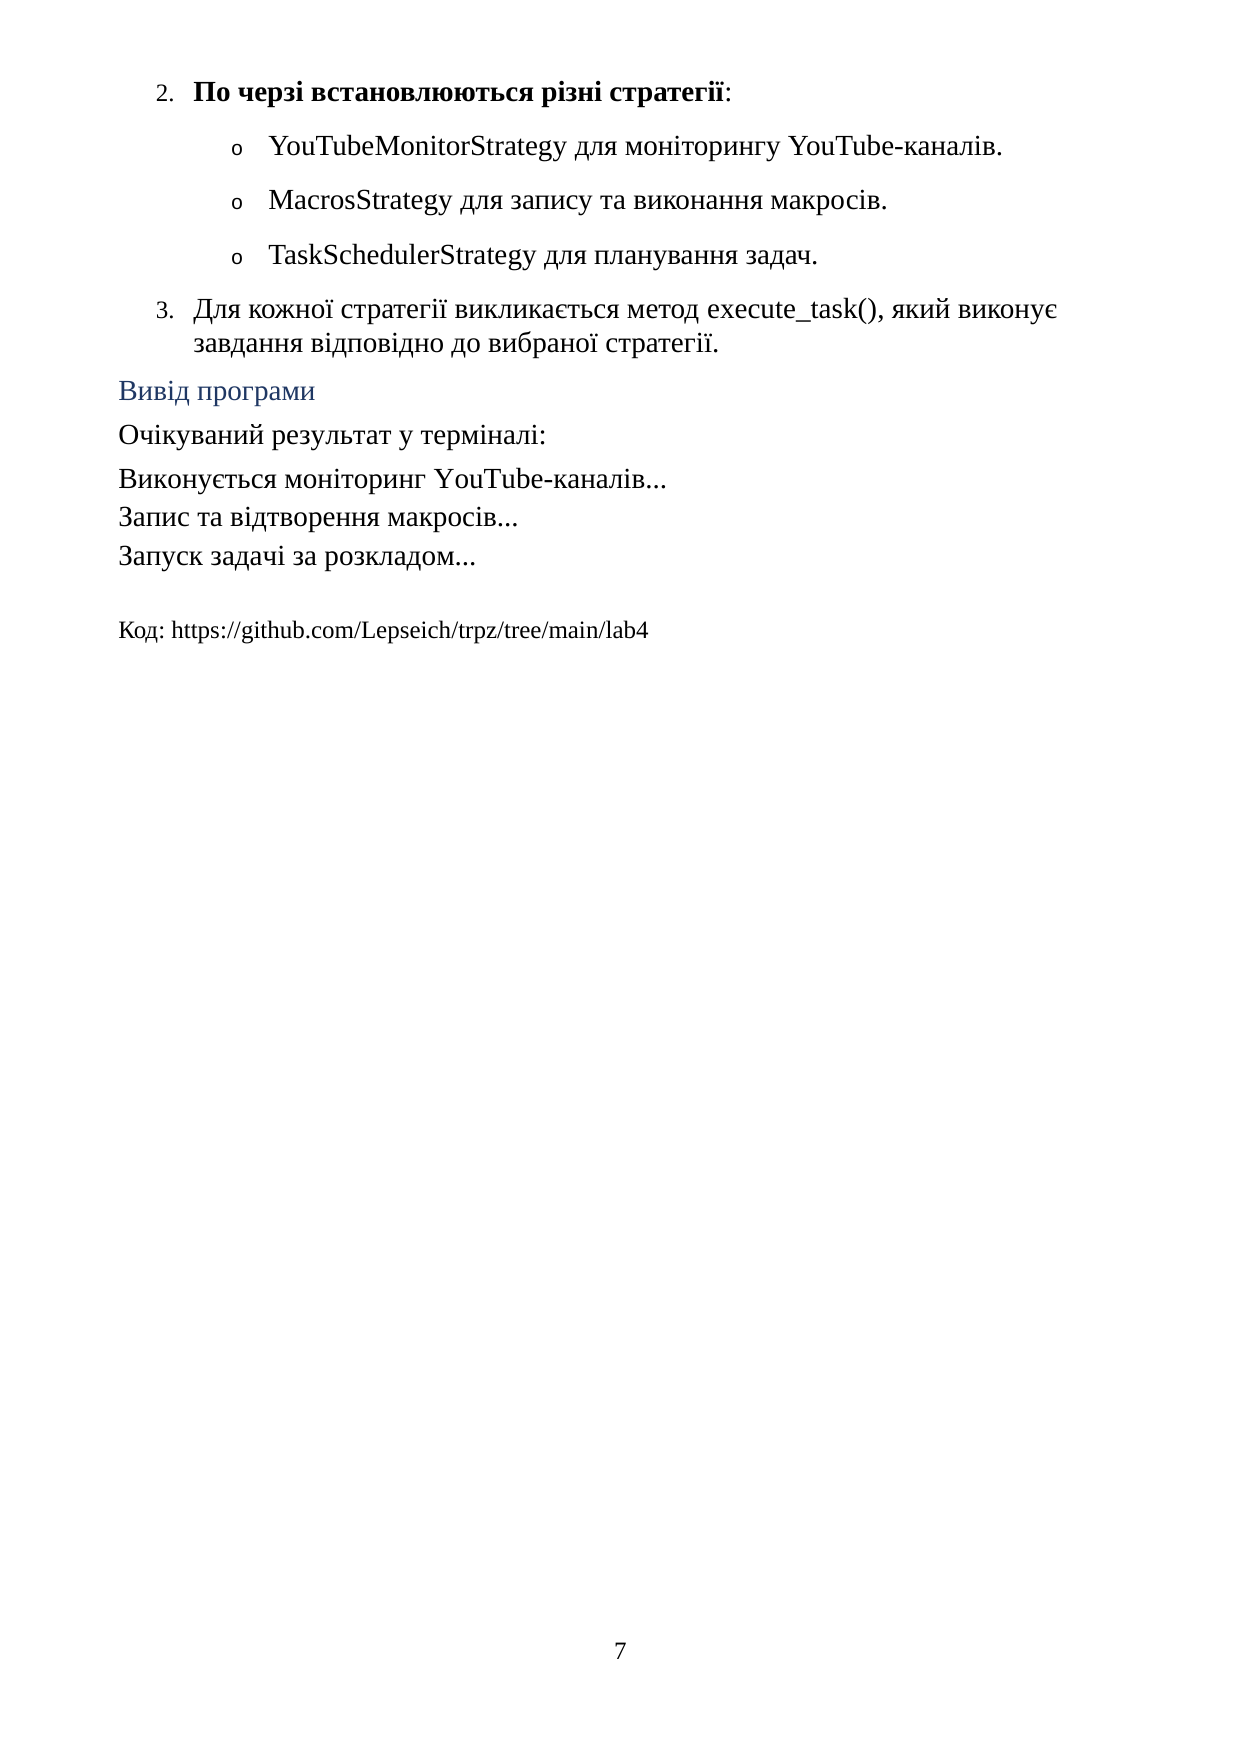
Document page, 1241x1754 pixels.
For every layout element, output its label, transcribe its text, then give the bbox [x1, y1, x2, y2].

list MacrosStrategy для запису та виконання макросів. [231, 182, 1122, 216]
subtitle Вивід програми [118, 373, 1122, 406]
list По черзі встановлюються різні стратегії: [156, 74, 1122, 107]
text Запис та відтворення макросів... [118, 499, 1122, 533]
text Виконується моніторинг YouTube-каналів... [118, 461, 1122, 494]
text Запуск задачі за розкладом... [118, 538, 1122, 571]
text Код: https://github.com/Lepseich/trpz/tree/main/lab4 [118, 615, 1122, 644]
list YouTubeMonitorStrategy для моніторингу YouTube-каналів. [231, 128, 1122, 162]
list Для кожної стратегії викликається метод execute_task(), який виконує завдання відповідно до вибраної стратегії. [156, 291, 1122, 358]
list TaskSchedulerStrategy для планування задач. [231, 237, 1122, 270]
text Очікуваний результат у терміналі: [118, 417, 1122, 450]
